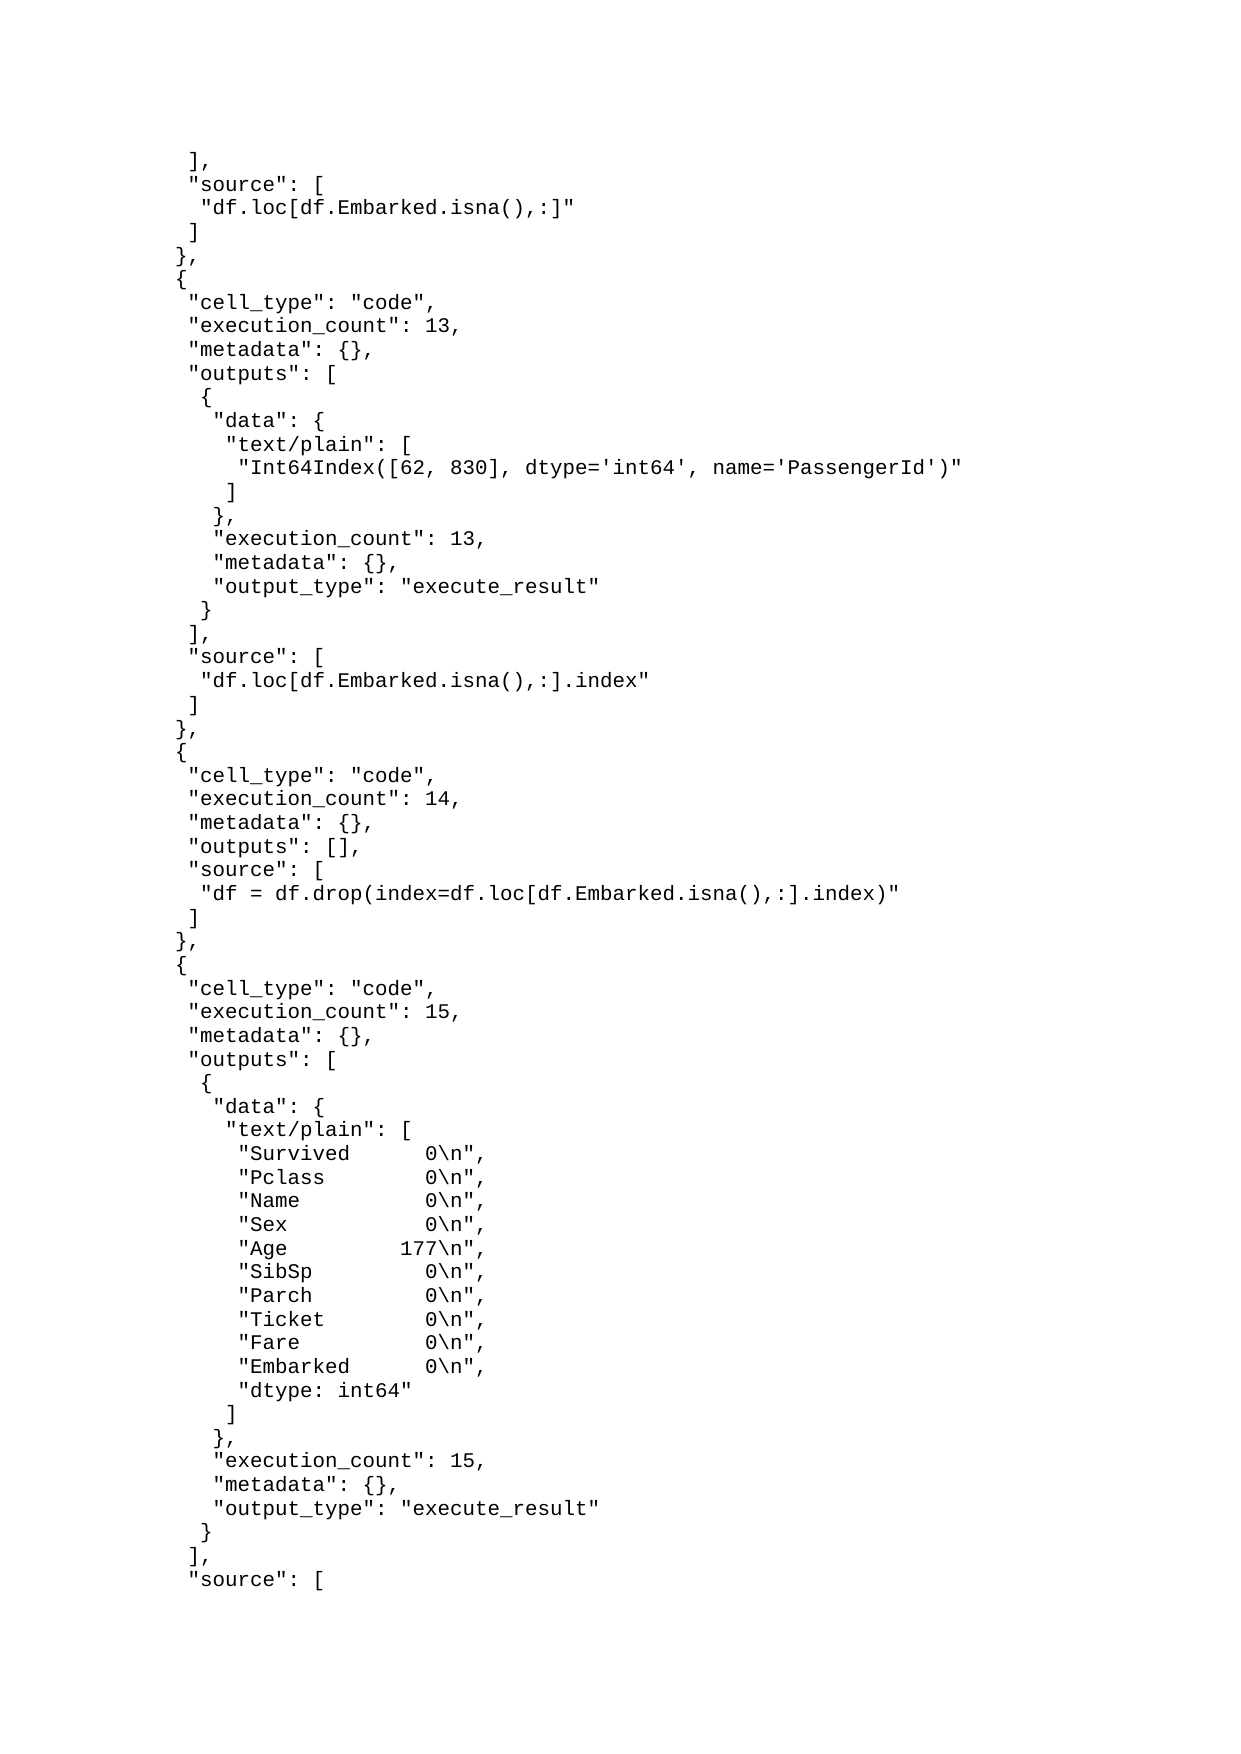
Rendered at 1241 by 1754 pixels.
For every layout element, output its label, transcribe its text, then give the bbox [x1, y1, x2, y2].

text }, [150, 505, 1090, 528]
text { [150, 954, 1090, 978]
text "SibSp 0\n", [150, 1261, 1090, 1285]
text "df = df.drop(index=df.loc[df.Embarked.isna(),:].index)" [150, 883, 1090, 907]
text "source": [ [150, 647, 1090, 670]
text ], [150, 1545, 1090, 1569]
text "metadata": {}, [150, 812, 1090, 836]
text "metadata": {}, [150, 1474, 1090, 1498]
text "data": { [150, 1096, 1090, 1119]
text "Ticket 0\n", [150, 1309, 1090, 1332]
text ] [150, 907, 1090, 930]
text "dtype: int64" [150, 1379, 1090, 1403]
text "execution_count": 14, [150, 788, 1090, 812]
text "df.loc[df.Embarked.isna(),:].index" [150, 670, 1090, 694]
text ] [150, 221, 1090, 244]
text "outputs": [], [150, 836, 1090, 859]
text ] [150, 481, 1090, 505]
text "metadata": {}, [150, 552, 1090, 576]
text }, [150, 1427, 1090, 1451]
text "Embarked 0\n", [150, 1356, 1090, 1379]
text { [150, 386, 1090, 410]
text { [150, 268, 1090, 292]
text }, [150, 244, 1090, 268]
text ] [150, 694, 1090, 717]
text ], [150, 150, 1090, 174]
text "source": [ [150, 1569, 1090, 1592]
text "execution_count": 13, [150, 316, 1090, 339]
text "source": [ [150, 174, 1090, 197]
text "output_type": "execute_result" [150, 1498, 1090, 1521]
text ] [150, 1403, 1090, 1427]
text "cell_type": "code", [150, 292, 1090, 316]
text "execution_count": 13, [150, 528, 1090, 552]
text "text/plain": [ [150, 1119, 1090, 1143]
text "data": { [150, 410, 1090, 434]
text } [150, 1521, 1090, 1545]
text "Sex 0\n", [150, 1214, 1090, 1238]
text "Parch 0\n", [150, 1285, 1090, 1309]
text }, [150, 930, 1090, 954]
text "metadata": {}, [150, 1025, 1090, 1048]
text "Fare 0\n", [150, 1332, 1090, 1356]
text "Pclass 0\n", [150, 1167, 1090, 1190]
text "outputs": [ [150, 363, 1090, 386]
text { [150, 741, 1090, 765]
text } [150, 599, 1090, 623]
text "execution_count": 15, [150, 1451, 1090, 1474]
text }, [150, 717, 1090, 741]
text "text/plain": [ [150, 434, 1090, 457]
text "execution_count": 15, [150, 1001, 1090, 1025]
text "cell_type": "code", [150, 765, 1090, 788]
text ], [150, 623, 1090, 647]
text "outputs": [ [150, 1048, 1090, 1072]
text "Survived 0\n", [150, 1143, 1090, 1167]
text "Age 177\n", [150, 1238, 1090, 1261]
text "Int64Index([62, 830], dtype='int64', name='PassengerId')" [150, 457, 1090, 481]
text "cell_type": "code", [150, 978, 1090, 1001]
text "source": [ [150, 859, 1090, 883]
text "output_type": "execute_result" [150, 576, 1090, 599]
text { [150, 1072, 1090, 1096]
text "df.loc[df.Embarked.isna(),:]" [150, 197, 1090, 221]
text "metadata": {}, [150, 339, 1090, 363]
text "Name 0\n", [150, 1190, 1090, 1214]
